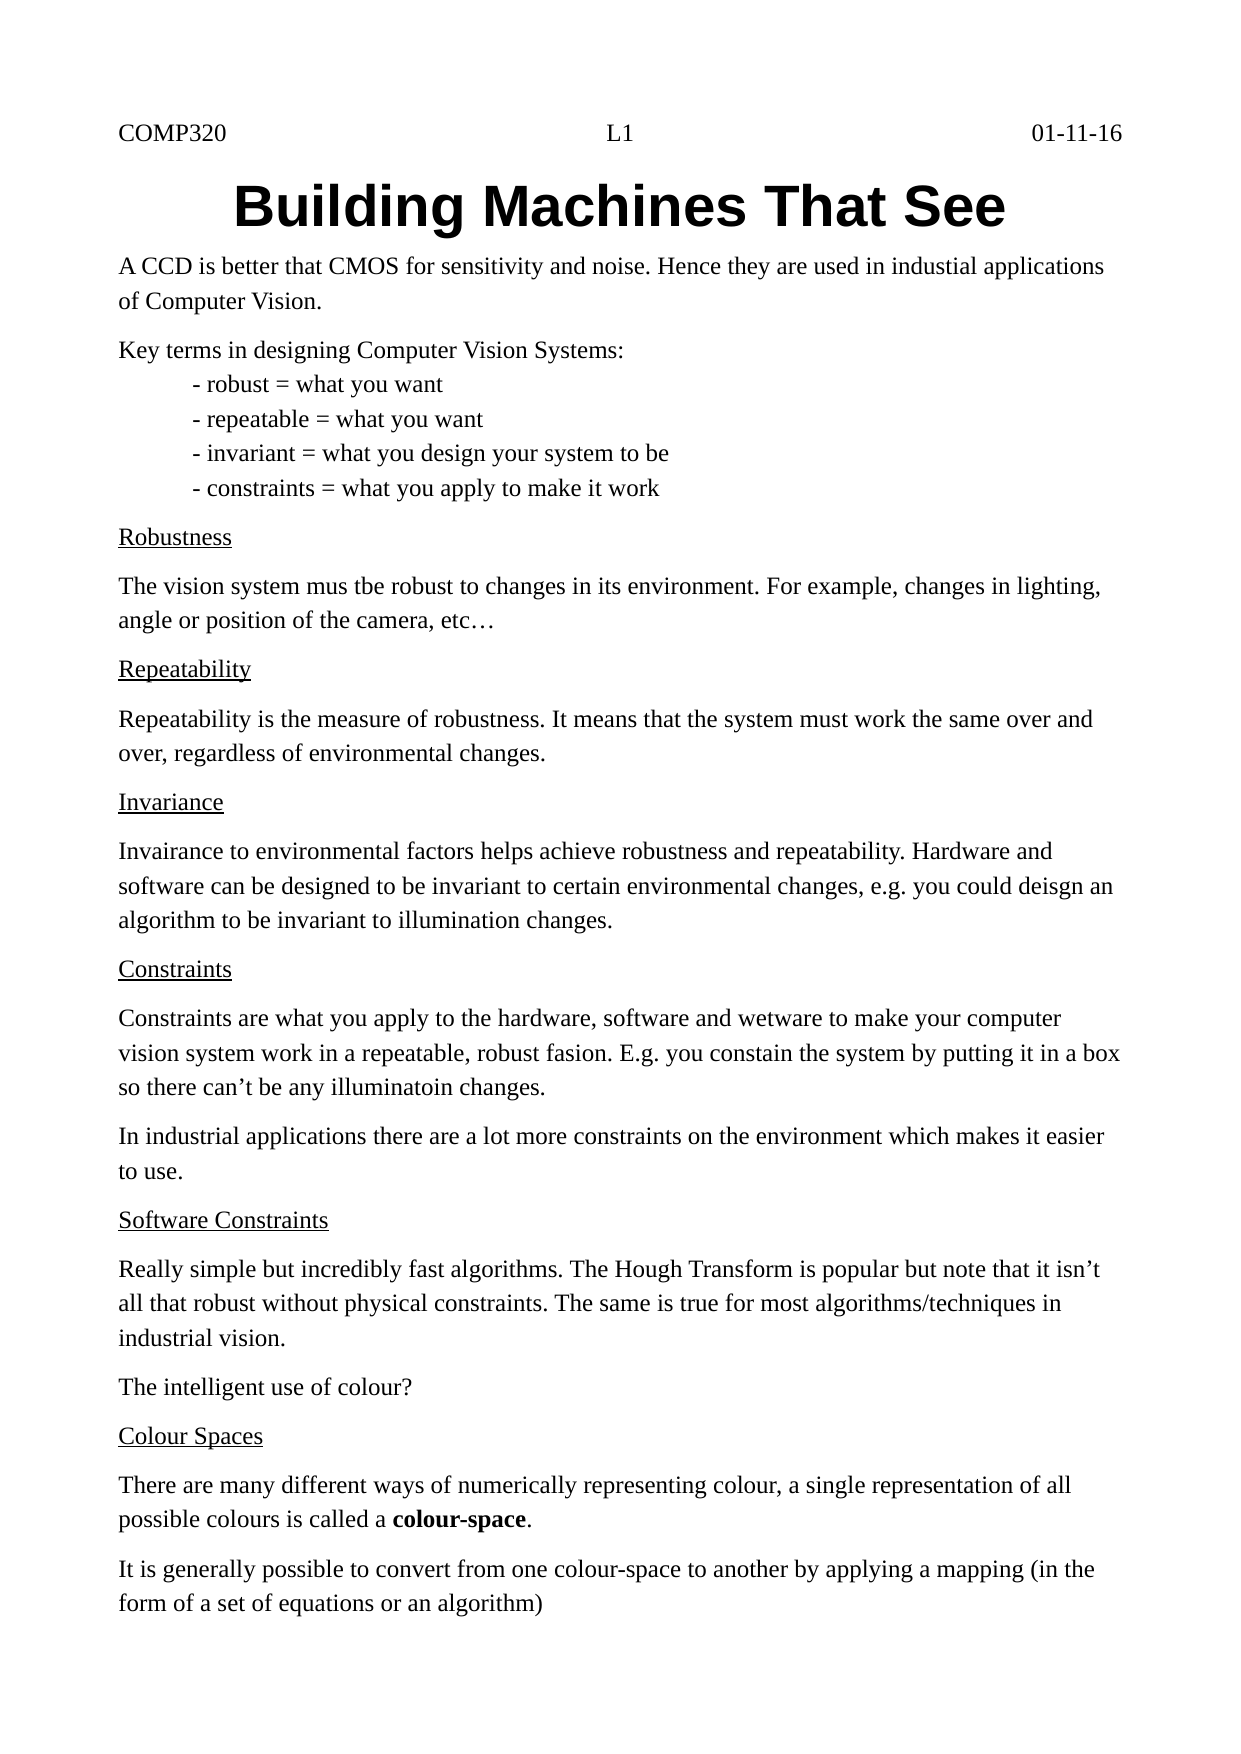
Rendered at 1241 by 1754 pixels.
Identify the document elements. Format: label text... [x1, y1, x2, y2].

text Really simple but incredibly fast algorithms. The Hough Transform is popular but note that it isn’t all that robust without physical constraints. The same is true for most algorithms/techniques in industrial vision. [118, 1254, 1122, 1352]
text It is generally possible to convert from one colour-space to another by applying a mapping (in the form of a set of equations or an algorithm) [118, 1554, 1122, 1617]
text Software Constraints [118, 1205, 1122, 1234]
text In industrial applications there are a lot more constraints on the environment which makes it easier to use. [118, 1121, 1122, 1184]
text Constraints are what you apply to the hardware, software and wetware to make your computer vision system work in a repeatable, robust fasion. E.g. you constain the system by putting it in a box so there can’t be any illuminatoin changes. [118, 1003, 1122, 1101]
text COMP320 L1 01-11-16 [118, 118, 1122, 147]
text Constraints [118, 954, 1122, 983]
text Colour Spaces [118, 1421, 1122, 1450]
text There are many different ways of numerically representing colour, a single representation of all possible colours is called a colour-space. [118, 1470, 1122, 1533]
text Repeatability [118, 654, 1122, 683]
text Robustness [118, 522, 1122, 551]
text The intelligent use of colour? [118, 1372, 1122, 1401]
text A CCD is better that CMOS for sensitivity and noise. Hence they are used in industial applications of Computer Vision. [118, 251, 1122, 315]
text Repeatability is the measure of robustness. It means that the system must work the same over and over, regardless of environmental changes. [118, 704, 1122, 767]
text The vision system mus tbe robust to changes in its environment. For example, changes in lighting, angle or position of the camera, etc… [118, 571, 1122, 634]
title Building Machines That See [118, 172, 1122, 239]
text Key terms in designing Computer Vision Systems: - robust = what you want - repeatable = what you want - invariant = what you design your system to be - constraints = what you apply to make it work [118, 335, 1122, 502]
text Invariance [118, 787, 1122, 816]
text Invairance to environmental factors helps achieve robustness and repeatability. Hardware and software can be designed to be invariant to certain environmental changes, e.g. you could deisgn an algorithm to be invariant to illumination changes. [118, 836, 1122, 934]
